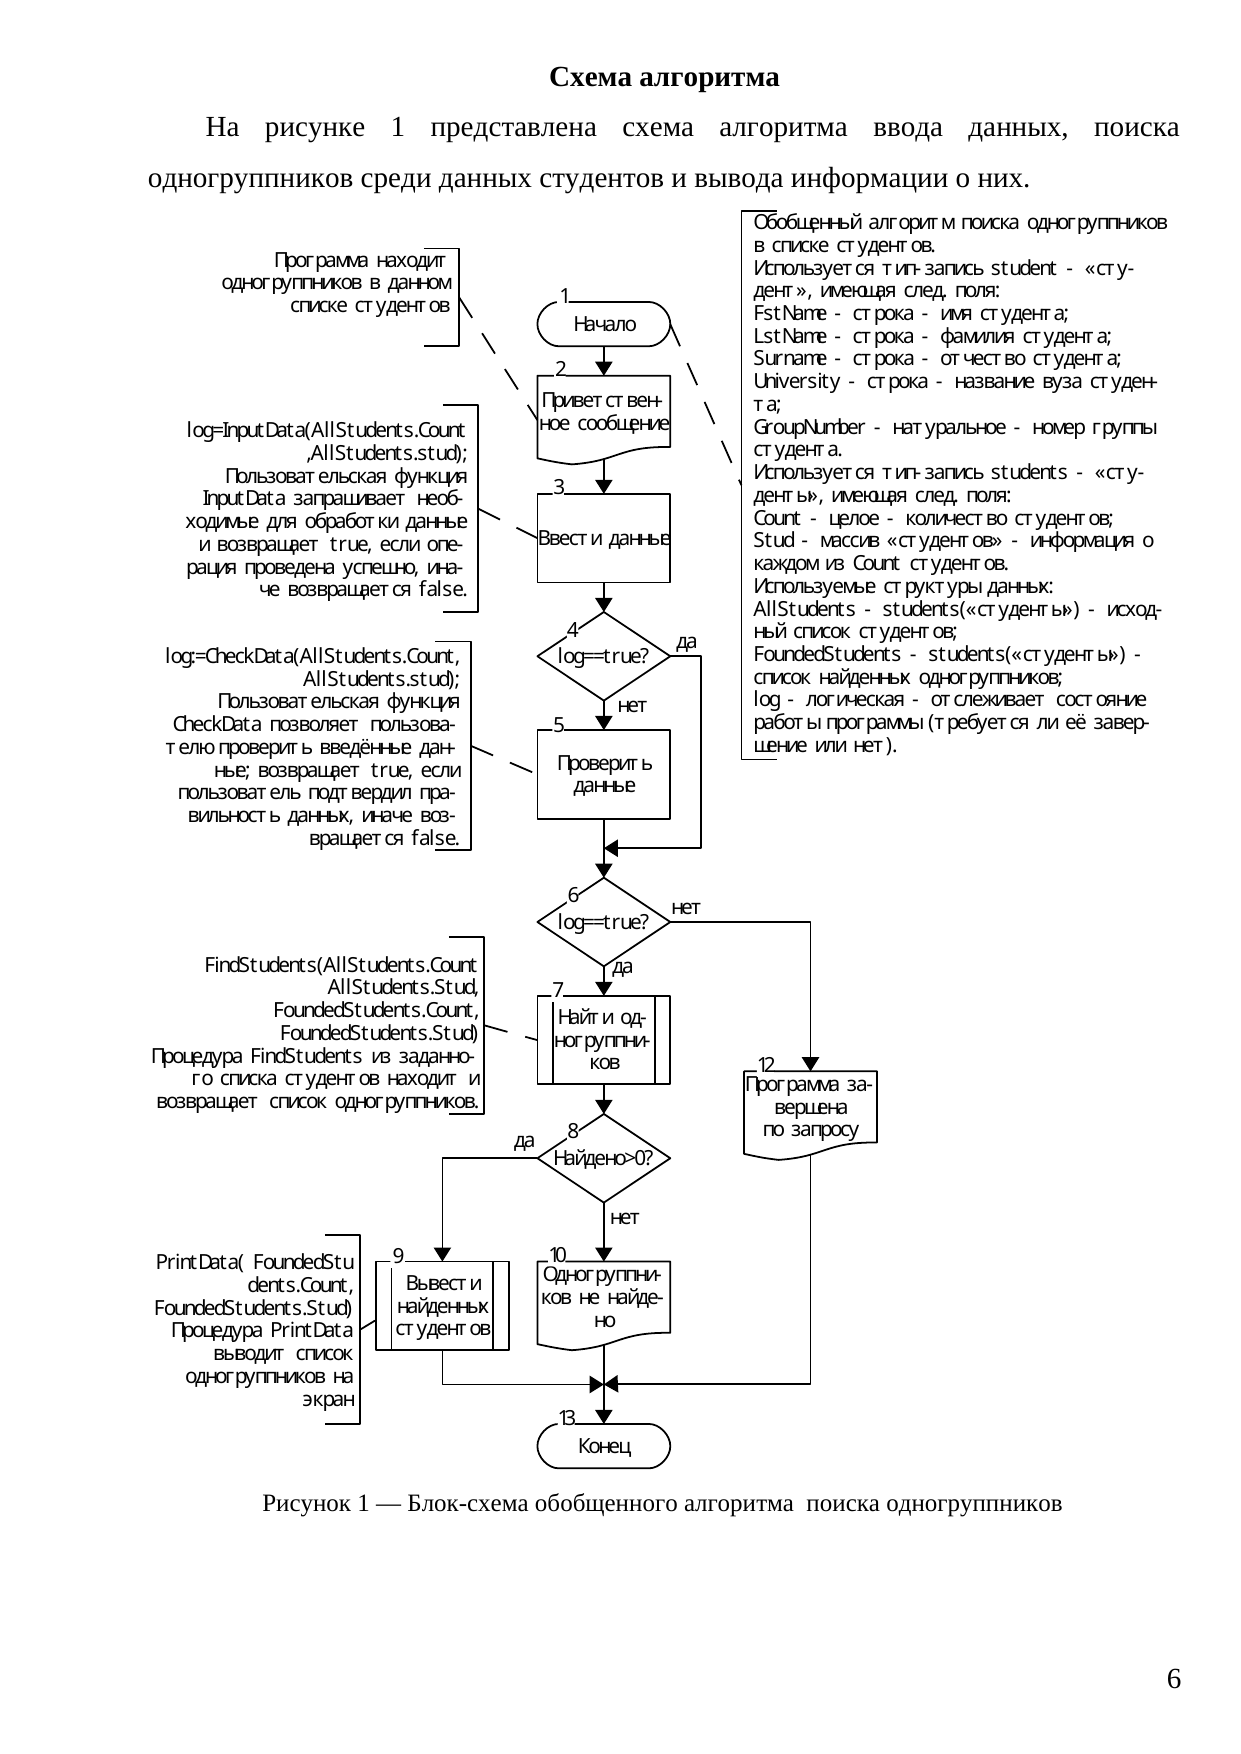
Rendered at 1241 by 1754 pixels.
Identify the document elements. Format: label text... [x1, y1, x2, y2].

subtitle Схема алгоритма [207, 59, 1122, 93]
text Рисунок 1 — Блок-схема обобщенного алгоритма поиска одногруппников [150, 1488, 1175, 1517]
text На рисунке 1 представлена схема алгоритма ввода данных, поиска одногруппников среди данных студентов и вывода информации о них. [148, 109, 1181, 193]
